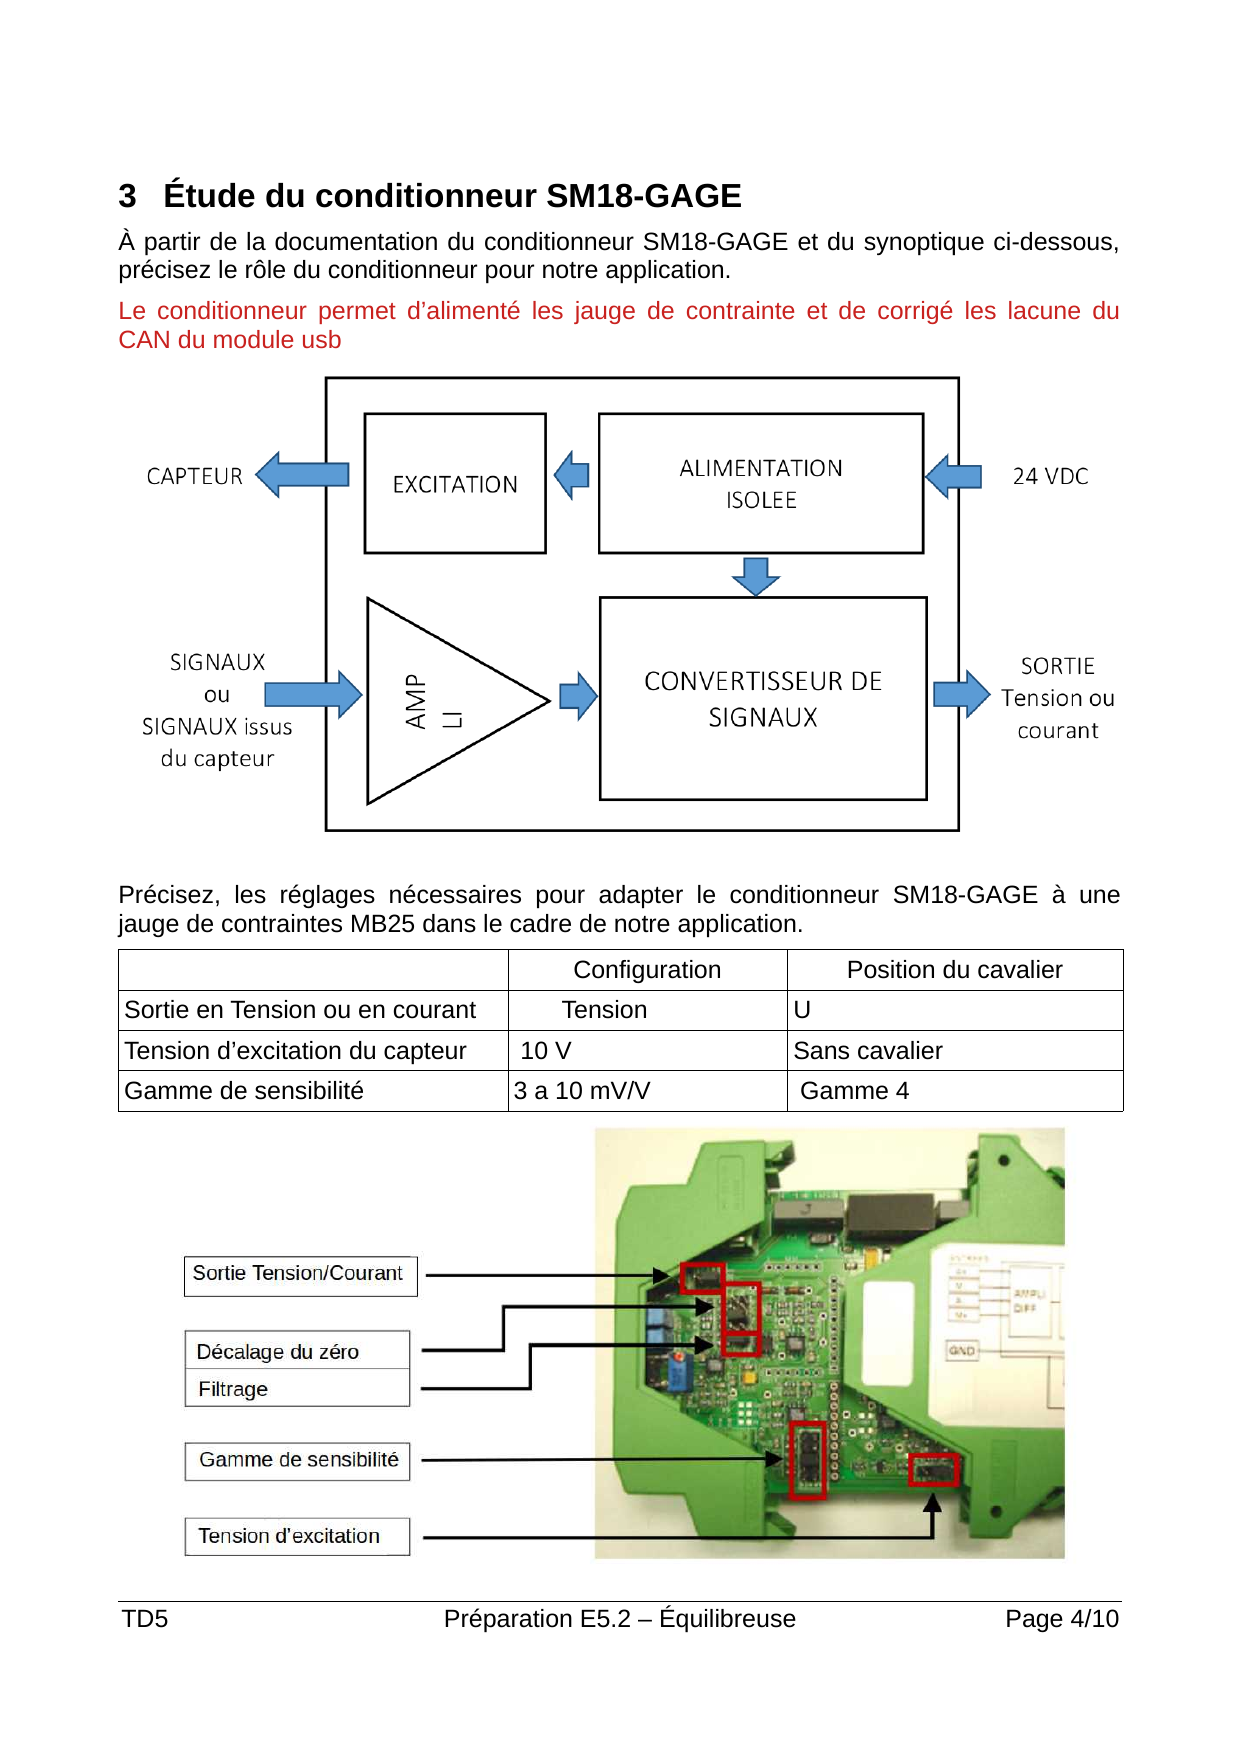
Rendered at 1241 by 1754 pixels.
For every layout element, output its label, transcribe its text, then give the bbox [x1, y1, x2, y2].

table_cell Sans cavalier [788, 1031, 1123, 1070]
table_cell Tension [509, 991, 787, 1030]
table_cell U [788, 991, 1123, 1030]
picture [118, 1122, 1092, 1571]
table_header Position du cavalier [788, 950, 1123, 989]
table_cell Tension d’excitation du capteur [119, 1031, 508, 1070]
text Le conditionneur permet d’alimenté les jauge de contrainte et de corrigé les lacune du CAN du module usb [118, 296, 1122, 353]
table_cell Sortie en Tension ou en courant [119, 991, 508, 1030]
text À partir de la documentation du conditionneur SM18-GAGE et du synoptique ci-dessous, précisez le rôle du conditionneur pour notre application. [118, 227, 1122, 284]
table_cell 10 V [509, 1031, 787, 1070]
table_cell 3 a 10 mV/V [509, 1071, 787, 1111]
text Précisez, les réglages nécessaires pour adapter le conditionneur SM18-GAGE à une jauge de contraintes MB25 dans le cadre de notre application. [118, 880, 1122, 937]
table_header Configuration [509, 950, 787, 989]
table_header [119, 950, 508, 989]
picture [118, 365, 1123, 840]
table_cell Gamme de sensibilité [119, 1071, 508, 1111]
subtitle Étude du conditionneur SM18-GAGE [118, 176, 1122, 215]
table_cell Gamme 4 [788, 1071, 1123, 1111]
